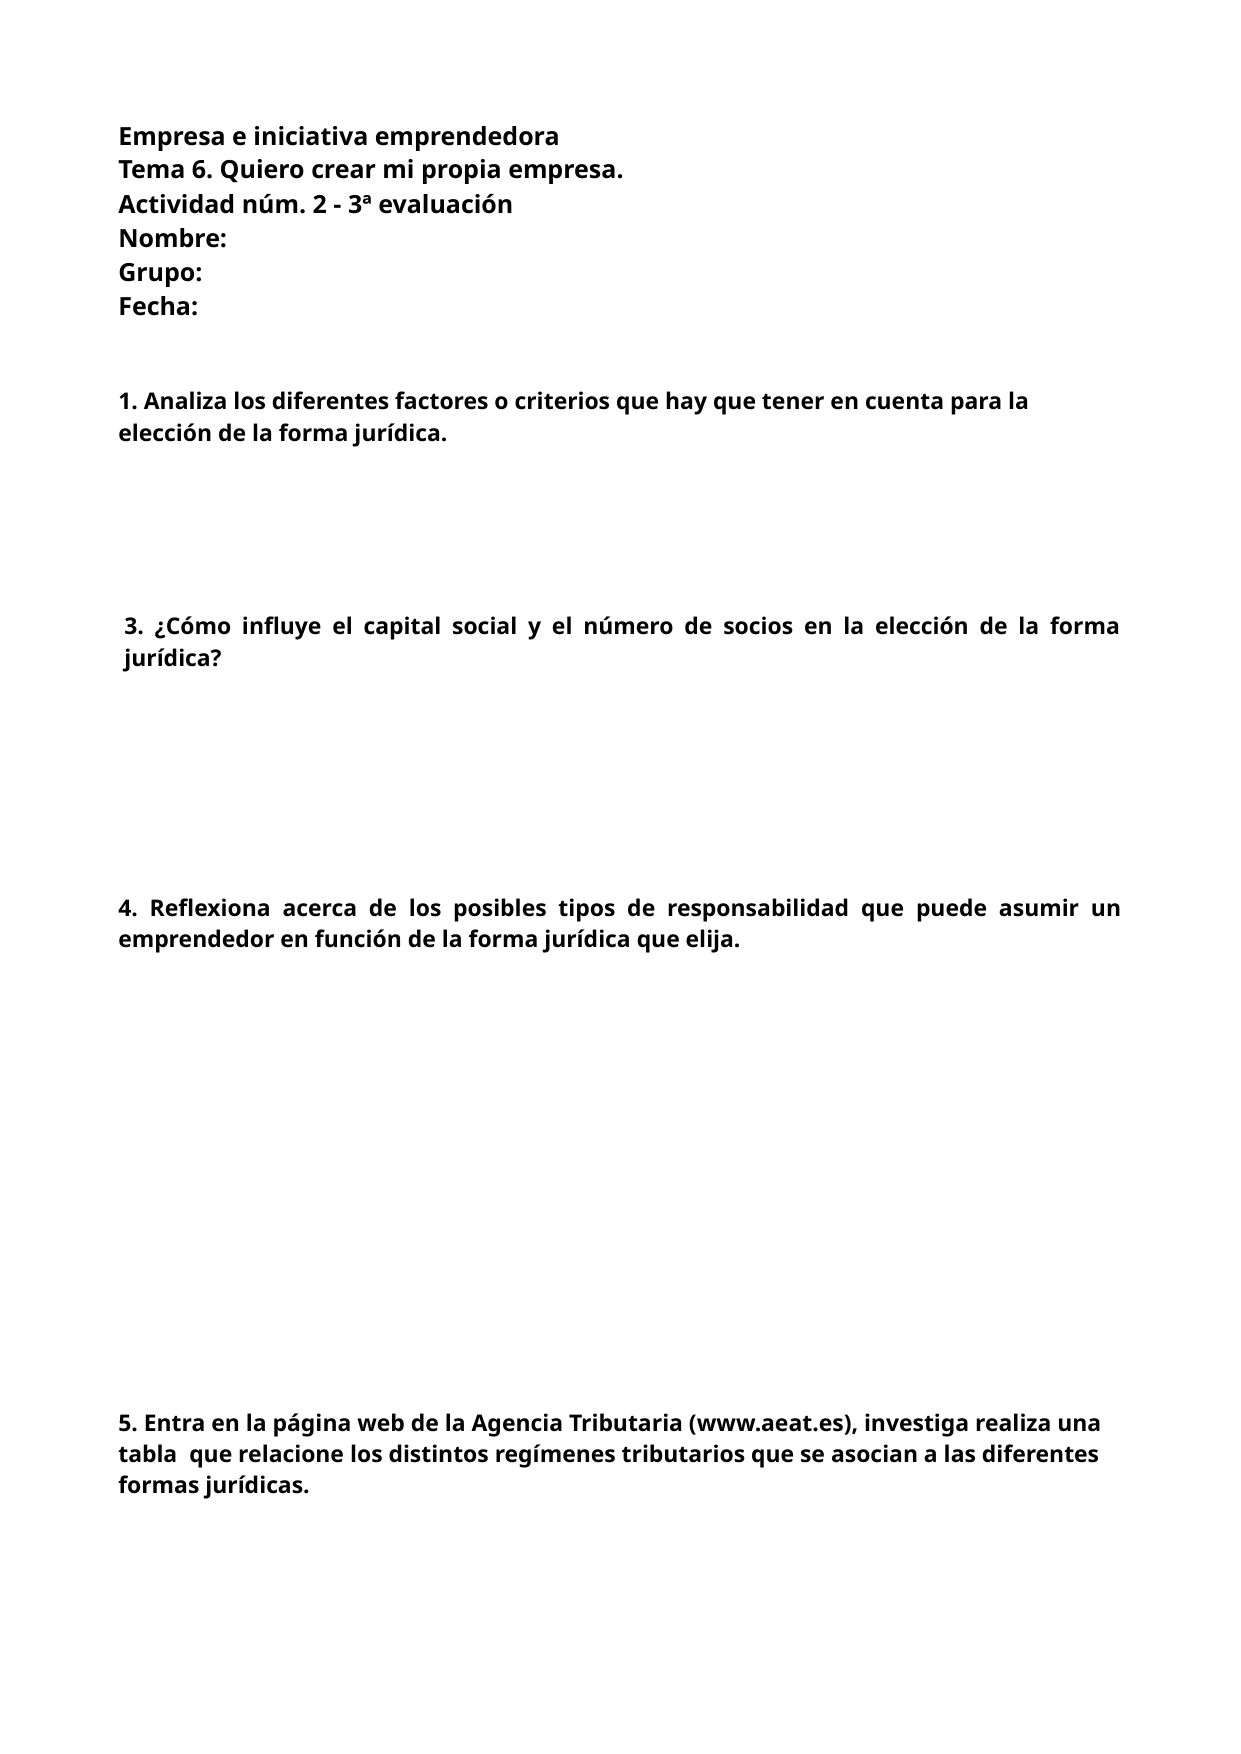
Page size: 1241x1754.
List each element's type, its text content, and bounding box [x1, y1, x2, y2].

text Nombre: [118, 220, 1122, 254]
text Grupo: [118, 254, 1122, 288]
text 5. Entra en la página web de la Agencia Tributaria (www.aeat.es), investiga realiza una tabla que relacione los distintos regímenes tributarios que se asocian a las diferentes formas jurídicas. [118, 1407, 1122, 1501]
text Tema 6. Quiero crear mi propia empresa. [118, 152, 1122, 186]
text 4. Reflexiona acerca de los posibles tipos de responsabilidad que puede asumir un emprendedor en función de la forma jurídica que elija. [118, 892, 1122, 954]
text Empresa e iniciativa emprendedora [118, 118, 1122, 152]
text 3. ¿Cómo influye el capital social y el número de socios en la elección de la forma jurídica? [124, 610, 1122, 673]
text Fecha: [118, 288, 1122, 322]
text Actividad núm. 2 - 3ª evaluación [118, 186, 1122, 220]
text 1. Analiza los diferentes factores o criterios que hay que tener en cuenta para la elección de la forma jurídica. [118, 385, 1122, 448]
